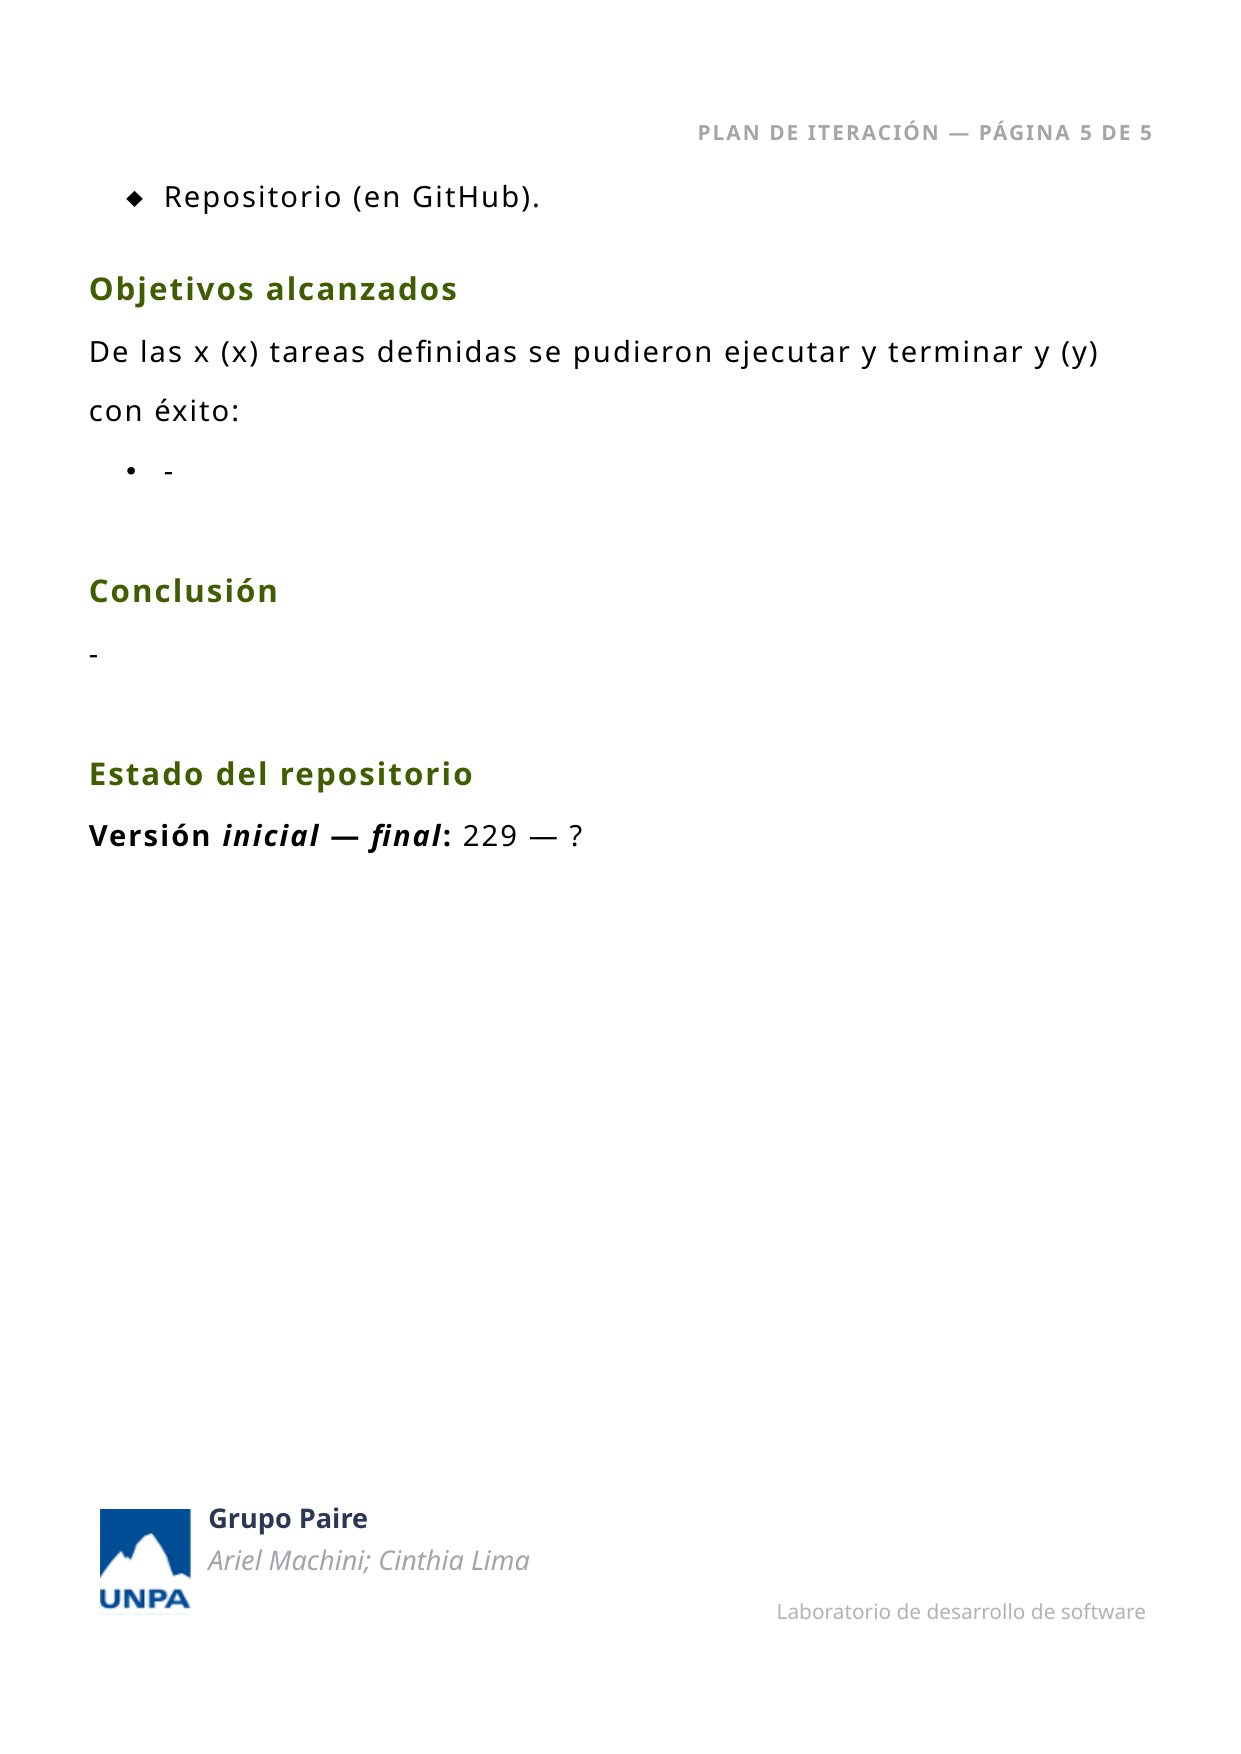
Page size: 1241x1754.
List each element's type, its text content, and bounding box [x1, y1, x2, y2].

text Versión inicial — final: 229 — ? [88, 816, 1152, 855]
text Estado del repositorio [88, 752, 1152, 794]
list Repositorio (en GitHub). [126, 176, 1152, 216]
text - [88, 633, 1152, 673]
picture [100, 1509, 191, 1615]
list - [126, 450, 1152, 490]
text Objetivos alcanzados [88, 267, 1152, 310]
text De las x (x) tareas definidas se pudieron ejecutar y terminar y (y) con éxito: [88, 331, 1152, 430]
text Conclusión [88, 569, 1152, 612]
